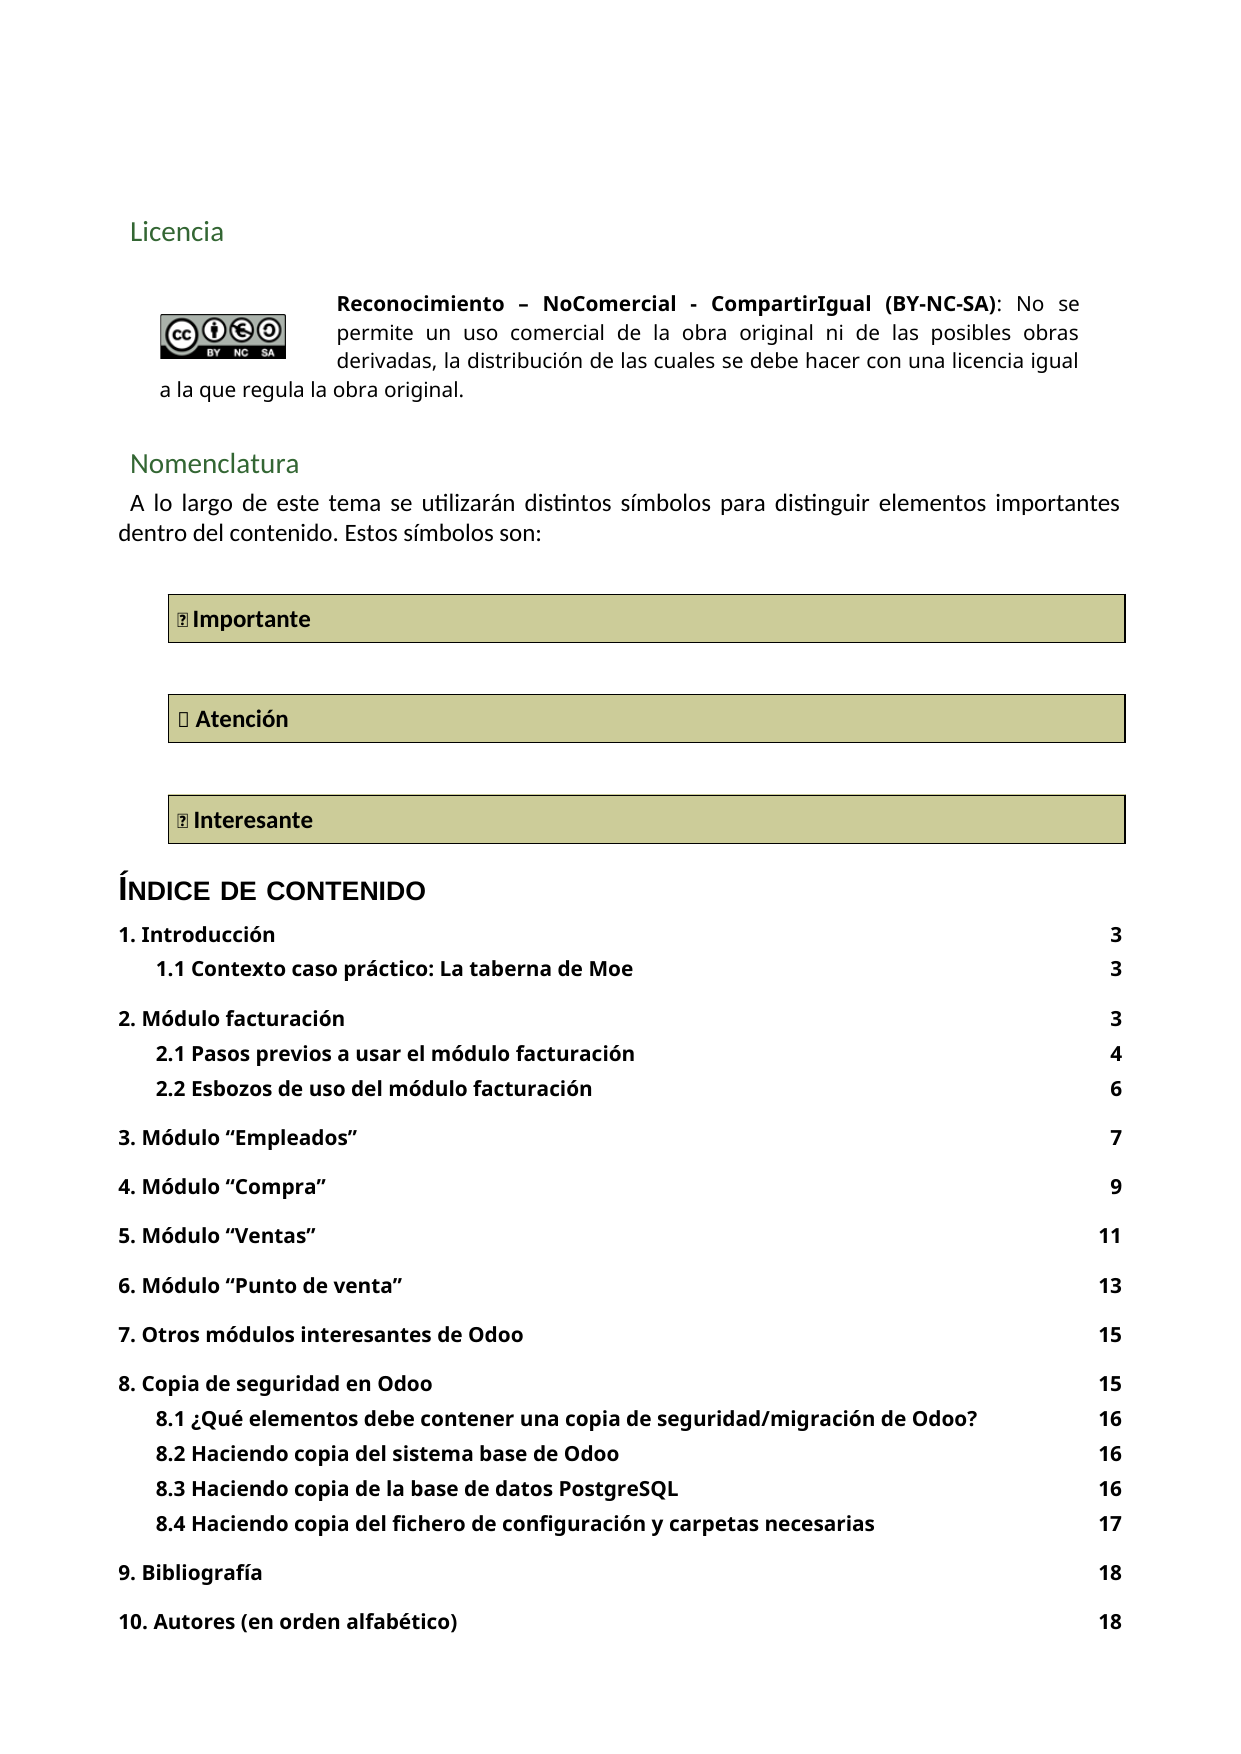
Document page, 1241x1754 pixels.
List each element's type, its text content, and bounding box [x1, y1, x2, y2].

text 4. Módulo “Compra” 9 [118, 1172, 1122, 1201]
text Nomenclatura [118, 445, 1122, 480]
text 3. Módulo “Empleados” 7 [118, 1123, 1122, 1151]
text Reconocimiento – NoComercial - CompartirIgual (BY-NC-SA): No se permite un uso comercial de la obra original ni de las posibles obras derivadas, la distribución de las cuales se debe hacer con una licencia igual a la que regula la obra original. [159, 289, 1080, 403]
text 9. Bibliografía 18 [118, 1558, 1122, 1587]
text 8.3 Haciendo copia de la base de datos PostgreSQL 16 [156, 1474, 1122, 1502]
text 2.1 Pasos previos a usar el módulo facturación 4 [156, 1039, 1122, 1067]
text 8. Copia de seguridad en Odoo 15 [118, 1369, 1122, 1398]
text 📖 Importante [169, 595, 1124, 642]
text ❕ Atención [169, 695, 1124, 742]
text 2. Módulo facturación 3 [118, 1004, 1122, 1032]
text 1.1 Contexto caso práctico: La taberna de Moe 3 [156, 954, 1122, 983]
text 8.1 ¿Qué elementos debe contener una copia de seguridad/migración de Odoo? 16 [156, 1404, 1122, 1433]
text 7. Otros módulos interesantes de Odoo 15 [118, 1320, 1122, 1348]
text 5. Módulo “Ventas” 11 [118, 1221, 1122, 1250]
text 1. Introducción 3 [118, 920, 1122, 948]
text 💬 Interesante [169, 796, 1124, 843]
text Índice de contenido [118, 869, 1122, 907]
text 6. Módulo “Punto de venta” 13 [118, 1271, 1122, 1299]
text A lo largo de este tema se utilizarán distintos símbolos para distinguir elementos importantes dentro del contenido. Estos símbolos son: [118, 487, 1122, 548]
text Licencia [118, 213, 1122, 248]
picture [160, 314, 286, 359]
text 2.2 Esbozos de uso del módulo facturación 6 [156, 1074, 1122, 1102]
text 8.4 Haciendo copia del fichero de configuración y carpetas necesarias 17 [156, 1509, 1122, 1537]
text 10. Autores (en orden alfabético) 18 [118, 1607, 1122, 1636]
text 8.2 Haciendo copia del sistema base de Odoo 16 [156, 1439, 1122, 1467]
